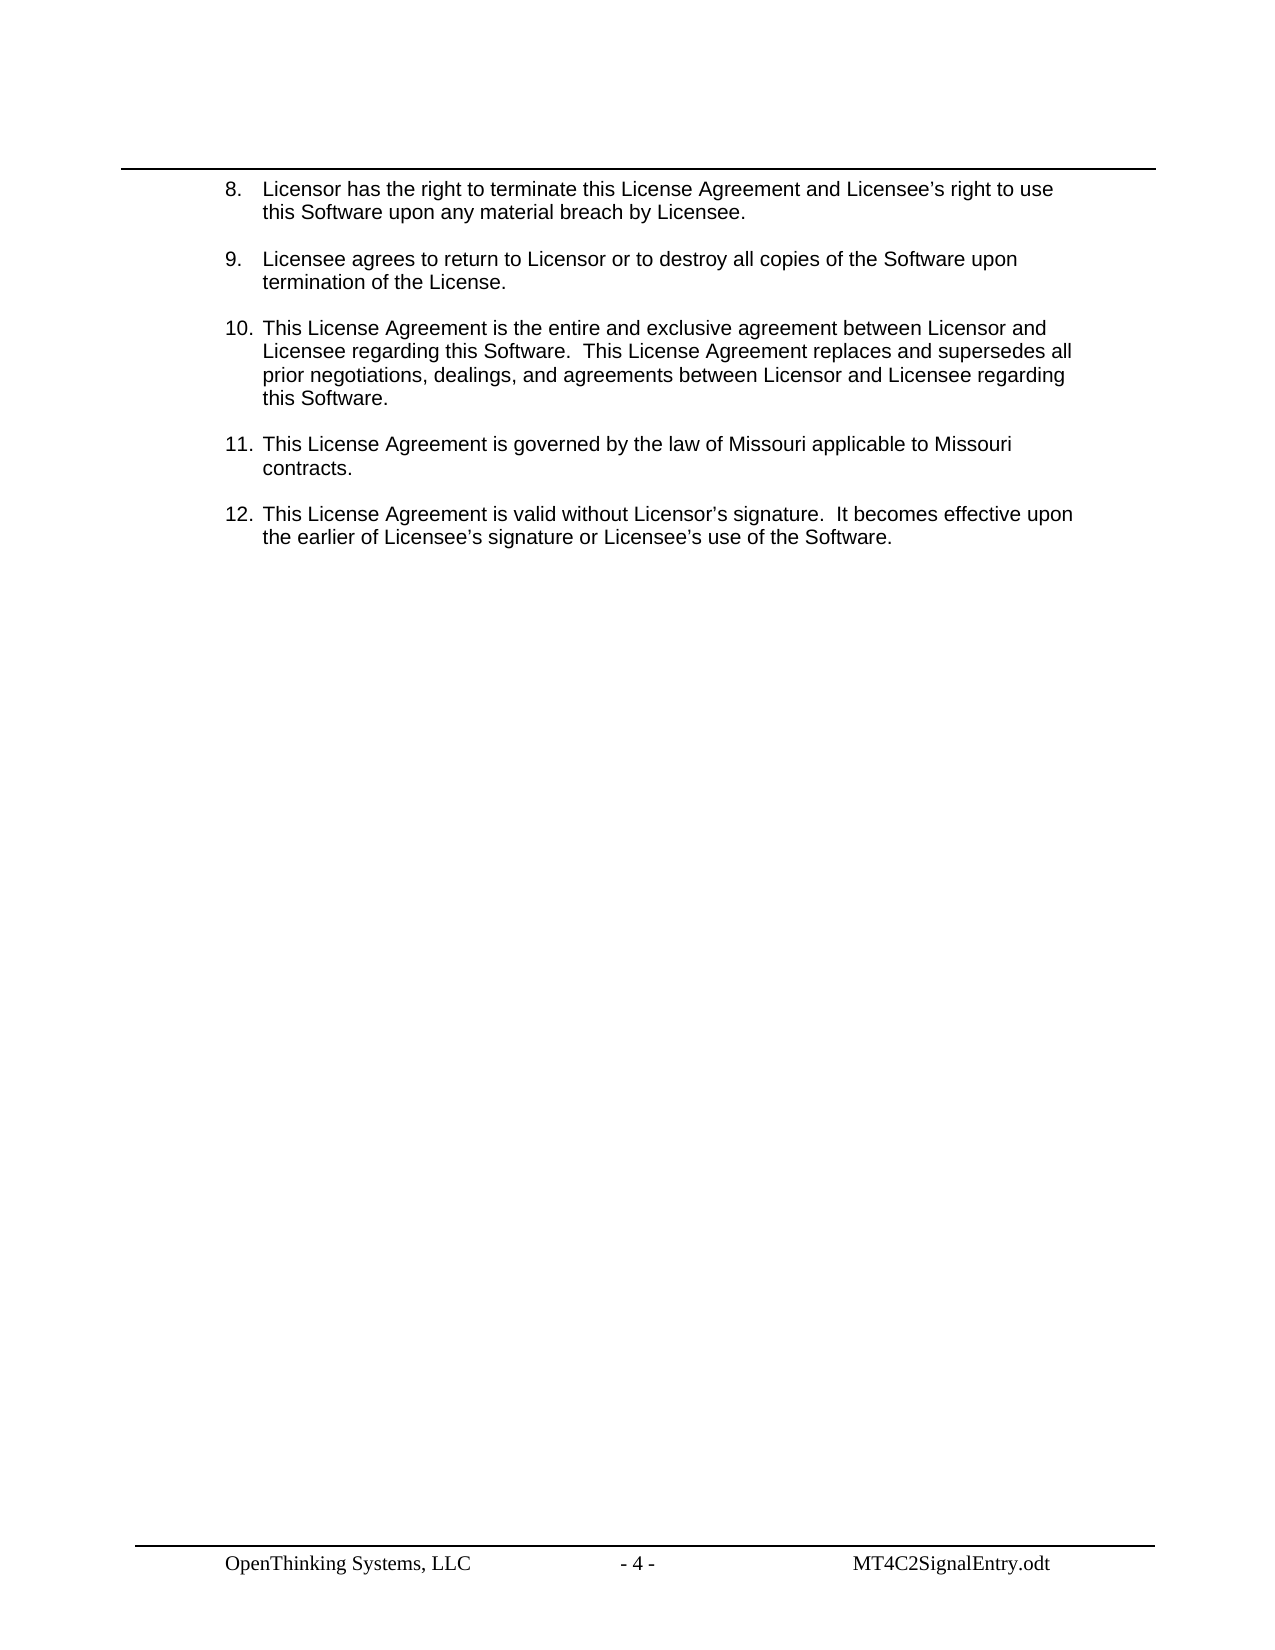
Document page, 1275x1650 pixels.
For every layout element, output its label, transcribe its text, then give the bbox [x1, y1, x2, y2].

text 8. Licensor has the right to terminate this License Agreement and Licensee’s right to use this Software upon any material breach by Licensee. [225, 177, 1087, 224]
text 10. This License Agreement is the entire and exclusive agreement between Licensor and Licensee regarding this Software. This License Agreement replaces and supersedes all prior negotiations, dealings, and agreements between Licensor and Licensee regarding this Software. [225, 317, 1087, 410]
text 11. This License Agreement is governed by the law of Missouri applicable to Missouri contracts. [225, 433, 1087, 479]
text 12. This License Agreement is valid without Licensor’s signature. It becomes effective upon the earlier of Licensee’s signature or Licensee’s use of the Software. [225, 503, 1087, 549]
text 9. Licensee agrees to return to Licensor or to destroy all copies of the Software upon termination of the License. [225, 247, 1087, 294]
